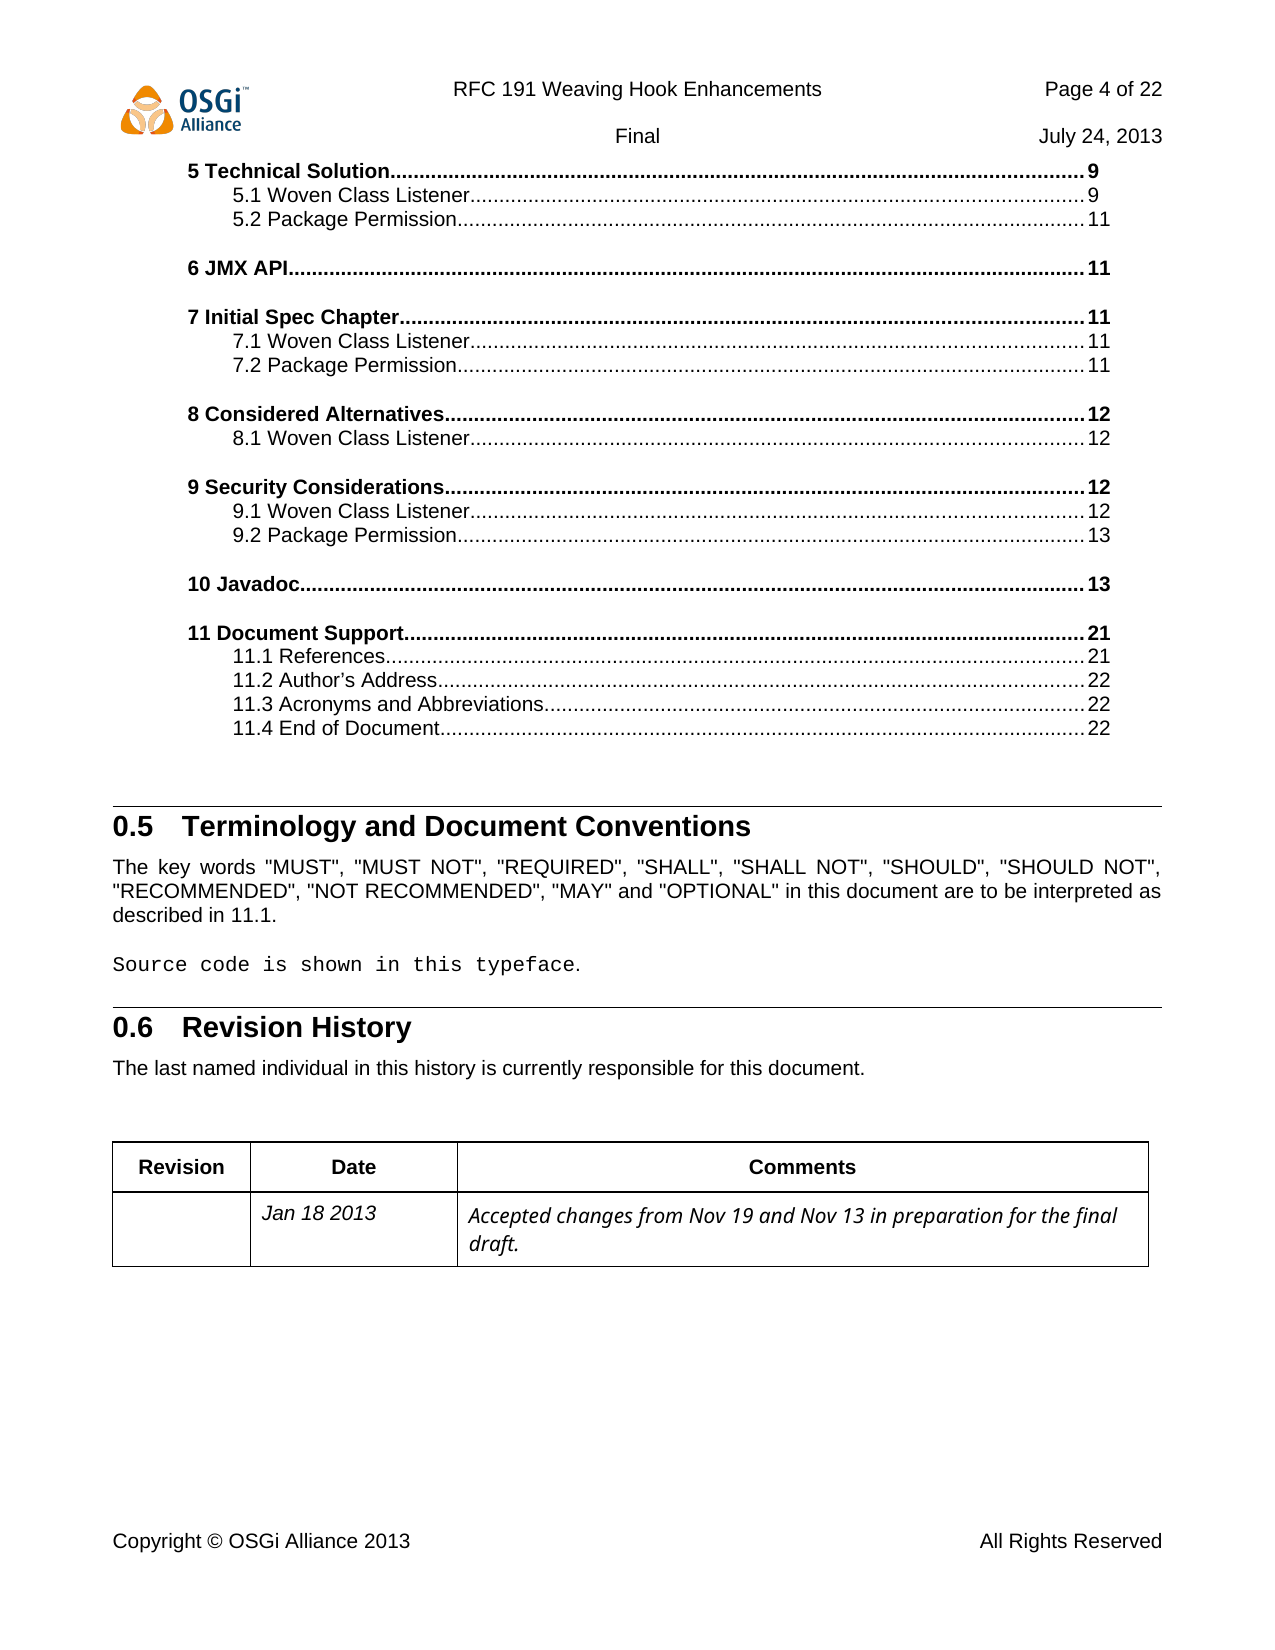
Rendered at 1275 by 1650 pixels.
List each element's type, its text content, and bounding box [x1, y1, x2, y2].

text 8 Considered Alternatives 12 [187, 402, 1162, 426]
text 6 JMX API 11 [187, 256, 1162, 280]
table_header Date [251, 1143, 457, 1191]
text The key words "MUST", "MUST NOT", "REQUIRED", "SHALL", "SHALL NOT", "SHOULD", "SHOULD NOT", "RECOMMENDED", "NOT RECOMMENDED", "MAY" and "OPTIONAL" in this document are to be interpreted as described in 11.1. [112, 855, 1162, 927]
text 10 Javadoc 13 [187, 571, 1162, 595]
picture [113, 78, 257, 142]
table_cell [113, 1193, 250, 1266]
text 5.1 Woven Class Listener 9 [232, 183, 1162, 207]
text 11 Document Support 21 [187, 620, 1162, 644]
text Source code is shown in this typeface. [112, 952, 1162, 978]
text 5 Technical Solution 9 [187, 159, 1162, 183]
text 11.1 References 21 [232, 644, 1162, 668]
text 9.2 Package Permission 13 [232, 522, 1162, 546]
text 11.4 End of Document 22 [232, 716, 1162, 740]
text 7.2 Package Permission 11 [232, 353, 1162, 377]
subtitle Revision History [112, 1008, 1162, 1043]
text 11.2 Author’s Address 22 [232, 668, 1162, 692]
text 7.1 Woven Class Listener 11 [232, 329, 1162, 353]
text 9.1 Woven Class Listener 12 [232, 498, 1162, 522]
table_header Comments [458, 1143, 1148, 1191]
table_cell Accepted changes from Nov 19 and Nov 13 in preparation for the final draft. [458, 1193, 1148, 1266]
table_header Revision [113, 1143, 250, 1191]
text 11.3 Acronyms and Abbreviations 22 [232, 692, 1162, 716]
text 9 Security Considerations 12 [187, 474, 1162, 498]
text 5.2 Package Permission 11 [232, 207, 1162, 231]
subtitle Terminology and Document Conventions [112, 807, 1162, 842]
text 8.1 Woven Class Listener 12 [232, 426, 1162, 449]
text The last named individual in this history is currently responsible for this document. [112, 1056, 1162, 1080]
table_cell Jan 18 2013 [251, 1193, 457, 1266]
text 7 Initial Spec Chapter 11 [187, 305, 1162, 329]
